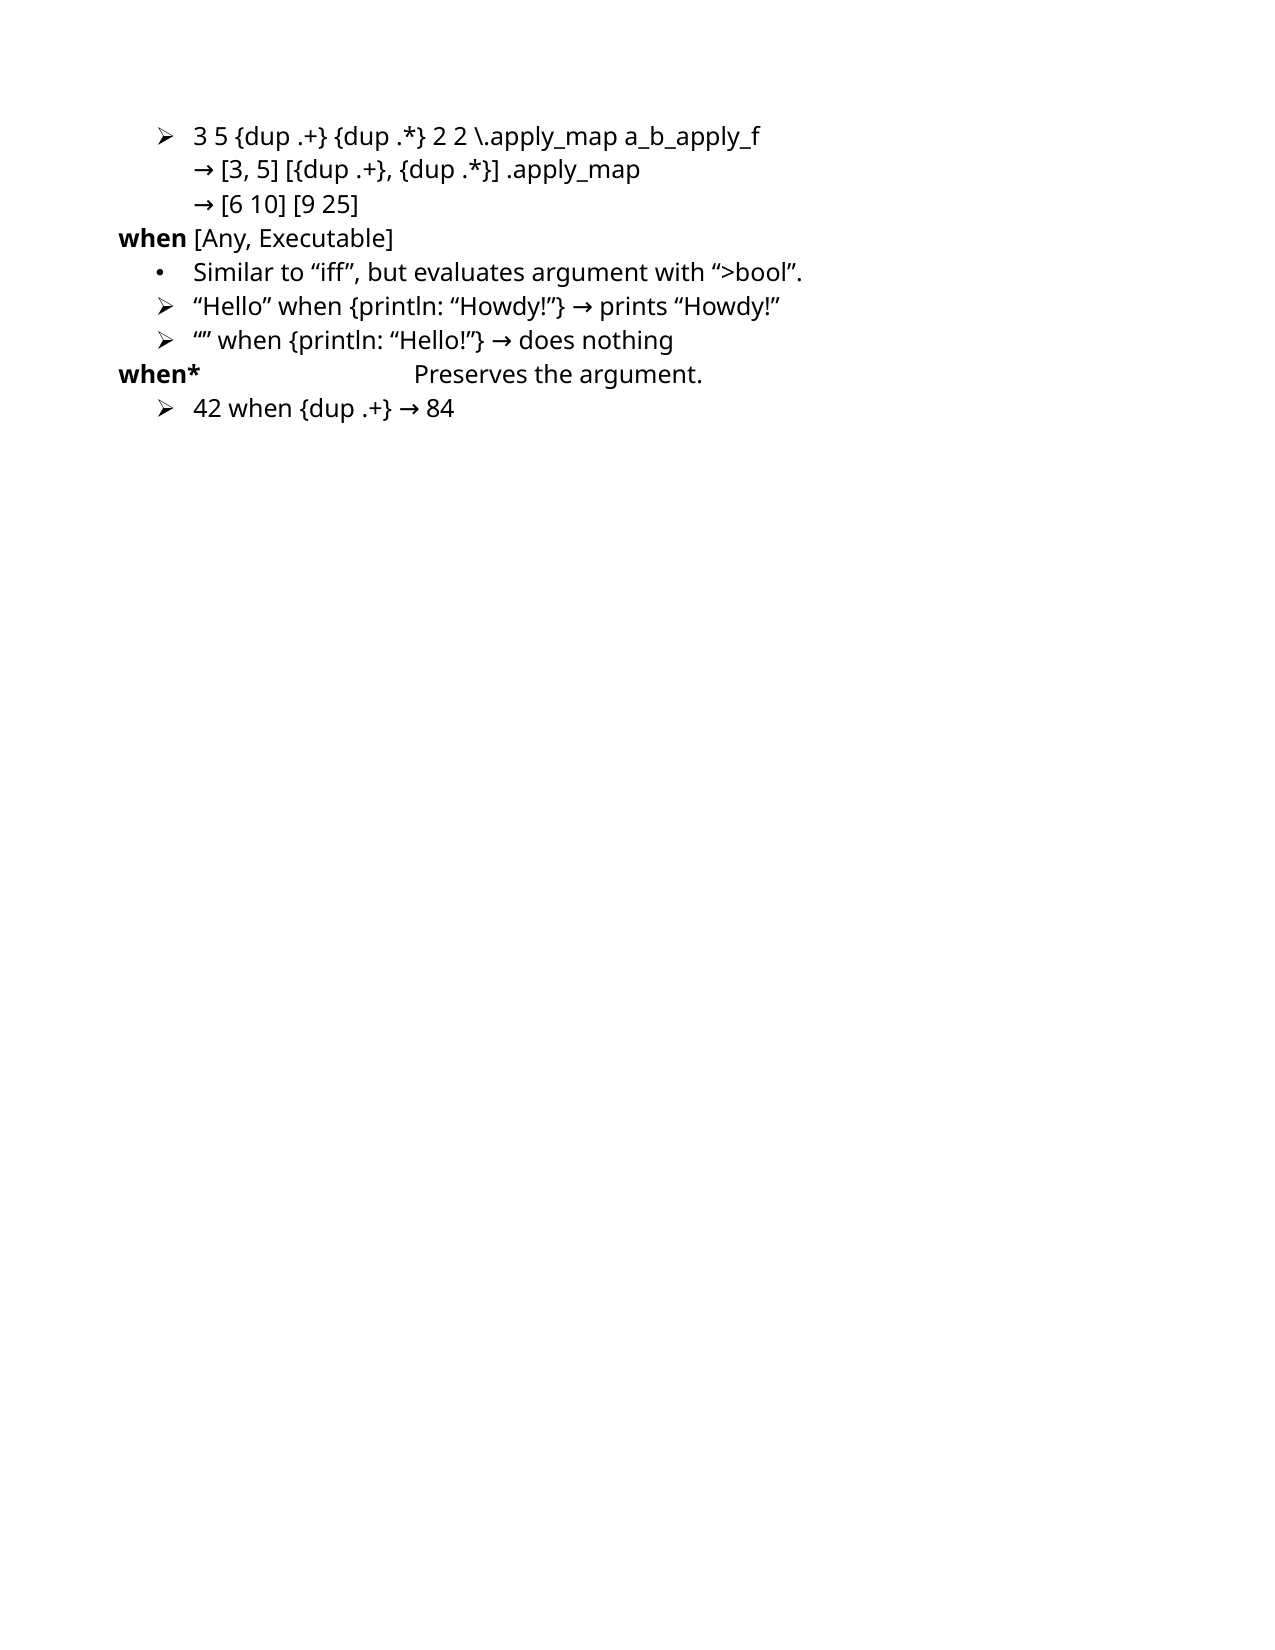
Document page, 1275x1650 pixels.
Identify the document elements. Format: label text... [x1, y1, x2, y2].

text when [Any, Executable] [118, 220, 1157, 254]
list Similar to “iff”, but evaluates argument with “>bool”. [156, 254, 1157, 288]
list 42 when {dup .+} → 84 [156, 391, 1157, 425]
text when* Preserves the argument. [118, 357, 1157, 391]
list 3 5 {dup .+} {dup .*} 2 2 \.apply_map a_b_apply_f → [3, 5] [{dup .+}, {dup .*}] .apply_map → [6 10] [9 25] [156, 118, 1157, 220]
list “Hello” when {println: “Howdy!”} → prints “Howdy!” [156, 288, 1157, 322]
list “” when {println: “Hello!”} → does nothing [156, 322, 1157, 357]
